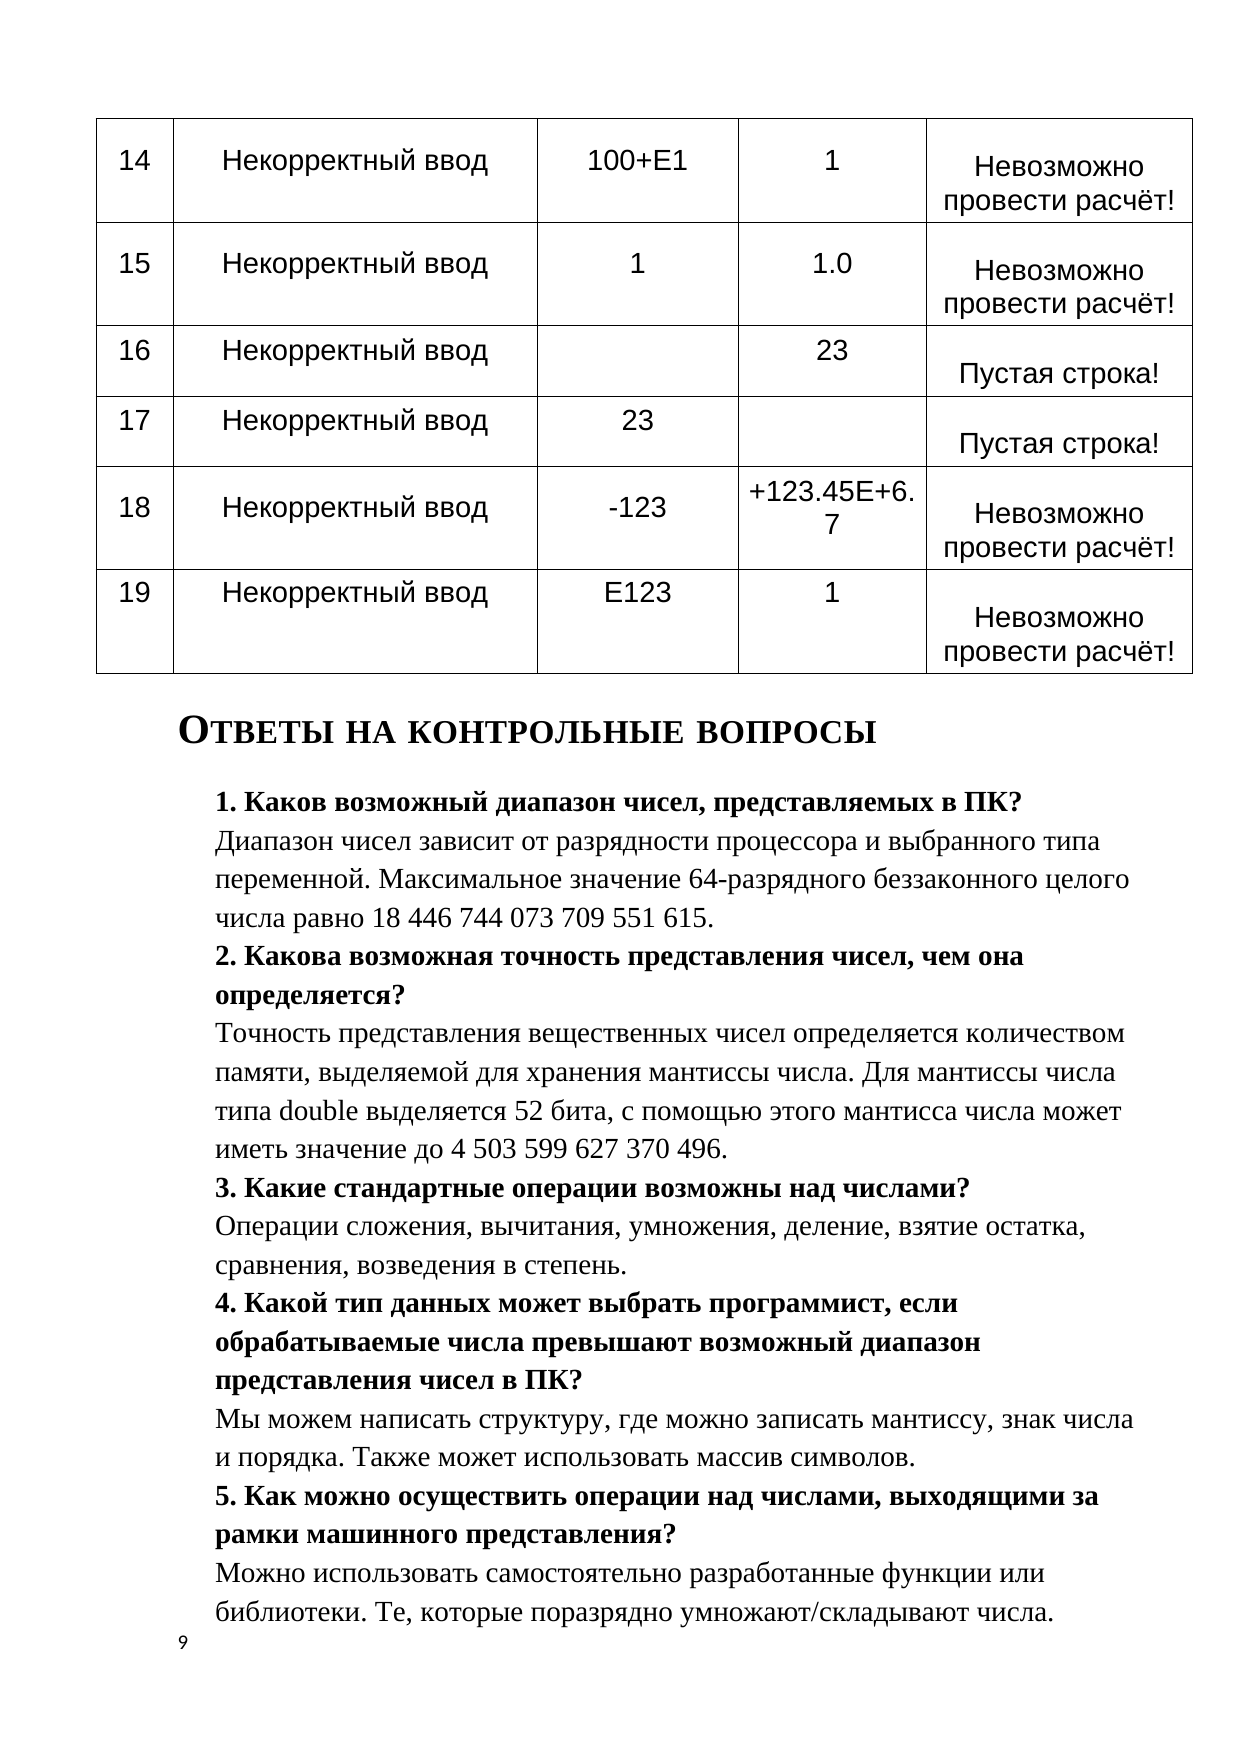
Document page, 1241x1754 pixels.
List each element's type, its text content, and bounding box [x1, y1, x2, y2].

table_cell Некорректный ввод [174, 119, 537, 222]
list Мы можем написать структуру, где можно записать мантиссу, знак числа и порядка. Также может использовать массив символов. [215, 1401, 1152, 1473]
table_cell Пустая строка! [927, 397, 1192, 466]
list 3. Какие стандартные операции возможны над числами? [215, 1170, 1152, 1203]
table_cell Невозможно провести расчёт! [927, 570, 1192, 673]
list Диапазон чисел зависит от разрядности процессора и выбранного типа переменной. Максимальное значение 64-разрядного беззаконного целого числа равно 18 446 744 073 709 551 615. [215, 823, 1152, 933]
table_cell Некорректный ввод [174, 570, 537, 673]
table_cell Невозможно провести расчёт! [927, 223, 1192, 325]
list 2. Какова возможная точность представления чисел, чем она определяется? [215, 938, 1152, 1011]
table_cell Некорректный ввод [174, 223, 537, 325]
table_cell Некорректный ввод [174, 326, 537, 396]
table_cell 100+E1 [538, 119, 738, 222]
table_cell [538, 326, 738, 396]
table_cell 18 [97, 467, 173, 569]
table_cell 23 [538, 397, 738, 466]
table_cell -123 [538, 467, 738, 569]
table_cell +123.45E+6.7 [739, 467, 926, 569]
table_cell E123 [538, 570, 738, 673]
table_cell 14 [97, 119, 173, 222]
table_cell Невозможно провести расчёт! [927, 467, 1192, 569]
table_cell 23 [739, 326, 926, 396]
table_cell 15 [97, 223, 173, 325]
table_cell 1 [538, 223, 738, 325]
list 5. Как можно осуществить операции над числами, выходящими за рамки машинного представления? [215, 1478, 1152, 1550]
list 1. Каков возможный диапазон чисел, представляемых в ПК? [215, 784, 1152, 818]
table_cell 19 [97, 570, 173, 673]
table_cell 17 [97, 397, 173, 466]
table_cell 1 [739, 119, 926, 222]
list Операции сложения, вычитания, умножения, деление, взятие остатка, сравнения, возведения в степень. [215, 1208, 1152, 1280]
table_cell Невозможно провести расчёт! [927, 119, 1192, 222]
list Можно использовать самостоятельно разработанные функции или библиотеки. Те, которые поразрядно умножают/складывают числа. [215, 1555, 1152, 1627]
subtitle Ответы на контрольные вопросы [177, 704, 1152, 752]
list Точность представления вещественных чисел определяется количеством памяти, выделяемой для хранения мантиссы числа. Для мантиссы числа типа double выделяется 52 бита, с помощью этого мантисса числа может иметь значение до 4 503 599 627 370 496. [215, 1016, 1152, 1165]
table_cell [739, 397, 926, 466]
table_cell Пустая строка! [927, 326, 1192, 396]
table_cell 16 [97, 326, 173, 396]
list 4. Какой тип данных может выбрать программист, если обрабатываемые числа превышают возможный диапазон представления чисел в ПК? [215, 1285, 1152, 1396]
table_cell Некорректный ввод [174, 467, 537, 569]
table_cell 1 [739, 570, 926, 673]
table_cell 1.0 [739, 223, 926, 325]
table_cell Некорректный ввод [174, 397, 537, 466]
